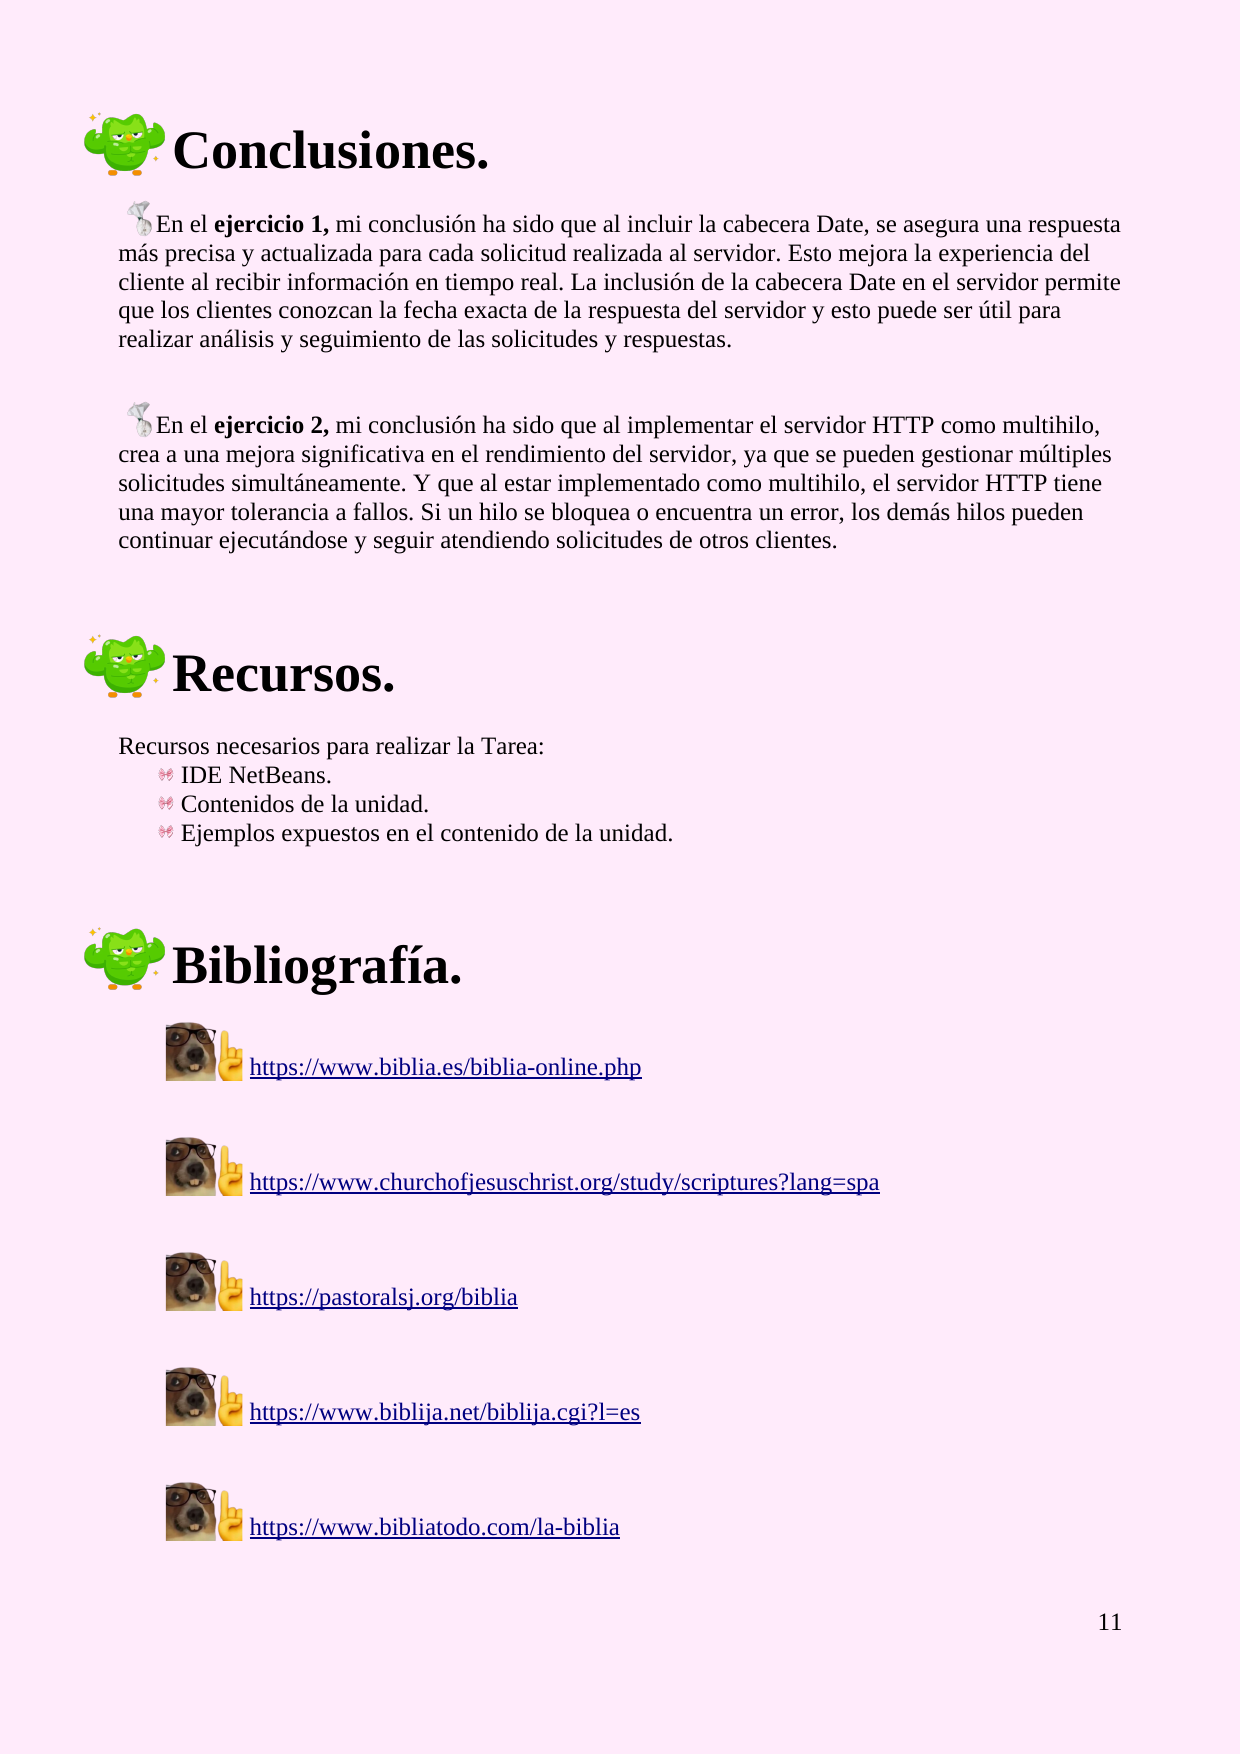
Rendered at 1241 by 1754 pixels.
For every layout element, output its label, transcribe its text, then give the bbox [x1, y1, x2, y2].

text https://www.biblia.es/biblia-online.php [243, 1052, 1122, 1081]
text https://www.bibliatodo.com/la-biblia [243, 1512, 1122, 1541]
text https://pastoralsj.org/biblia [243, 1282, 1122, 1311]
picture [117, 392, 168, 445]
picture [78, 620, 171, 712]
picture [165, 1363, 243, 1426]
picture [165, 1018, 243, 1081]
text [118, 1397, 165, 1426]
text Ejemplos expuestos en el contenido de la unidad. [118, 818, 1122, 846]
text En el ejercicio 1, mi conclusión ha sido que al incluir la cabecera Date, se asegura una respuesta más precisa y actualizada para cada solicitud realizada al servidor. Esto mejora la experiencia del cliente al recibir información en tiempo real. La inclusión de la cabecera Date en el servidor permite que los clientes conozcan la fecha exacta de la respuesta del servidor y esto puede ser útil para realizar análisis y seguimiento de las solicitudes y respuestas. [118, 209, 1122, 353]
text [118, 1282, 165, 1311]
picture [78, 912, 171, 1004]
picture [78, 97, 171, 190]
picture [157, 766, 175, 784]
picture [157, 795, 175, 813]
text [118, 1167, 165, 1196]
picture [165, 1248, 243, 1311]
picture [117, 191, 168, 243]
text Conclusiones. [171, 118, 1122, 180]
text IDE NetBeans. [118, 760, 1122, 789]
text https://www.biblija.net/biblija.cgi?l=es [243, 1397, 1122, 1426]
text Bibliografía. [171, 933, 1122, 995]
text [118, 1512, 165, 1541]
text https://www.churchofjesuschrist.org/study/scriptures?lang=spa [243, 1167, 1122, 1196]
text Contenidos de la unidad. [118, 789, 1122, 818]
text Recursos necesarios para realizar la Tarea: [118, 731, 1122, 760]
text En el ejercicio 2, mi conclusión ha sido que al implementar el servidor HTTP como multihilo, crea a una mejora significativa en el rendimiento del servidor, ya que se pueden gestionar múltiples solicitudes simultáneamente. Y que al estar implementado como multihilo, el servidor HTTP tiene una mayor tolerancia a fallos. Si un hilo se bloquea o encuentra un error, los demás hilos pueden continuar ejecutándose y seguir atendiendo solicitudes de otros clientes. [118, 410, 1122, 554]
picture [165, 1133, 243, 1196]
picture [157, 823, 175, 841]
text [118, 1052, 165, 1081]
text Recursos. [171, 640, 1122, 703]
picture [165, 1478, 243, 1541]
